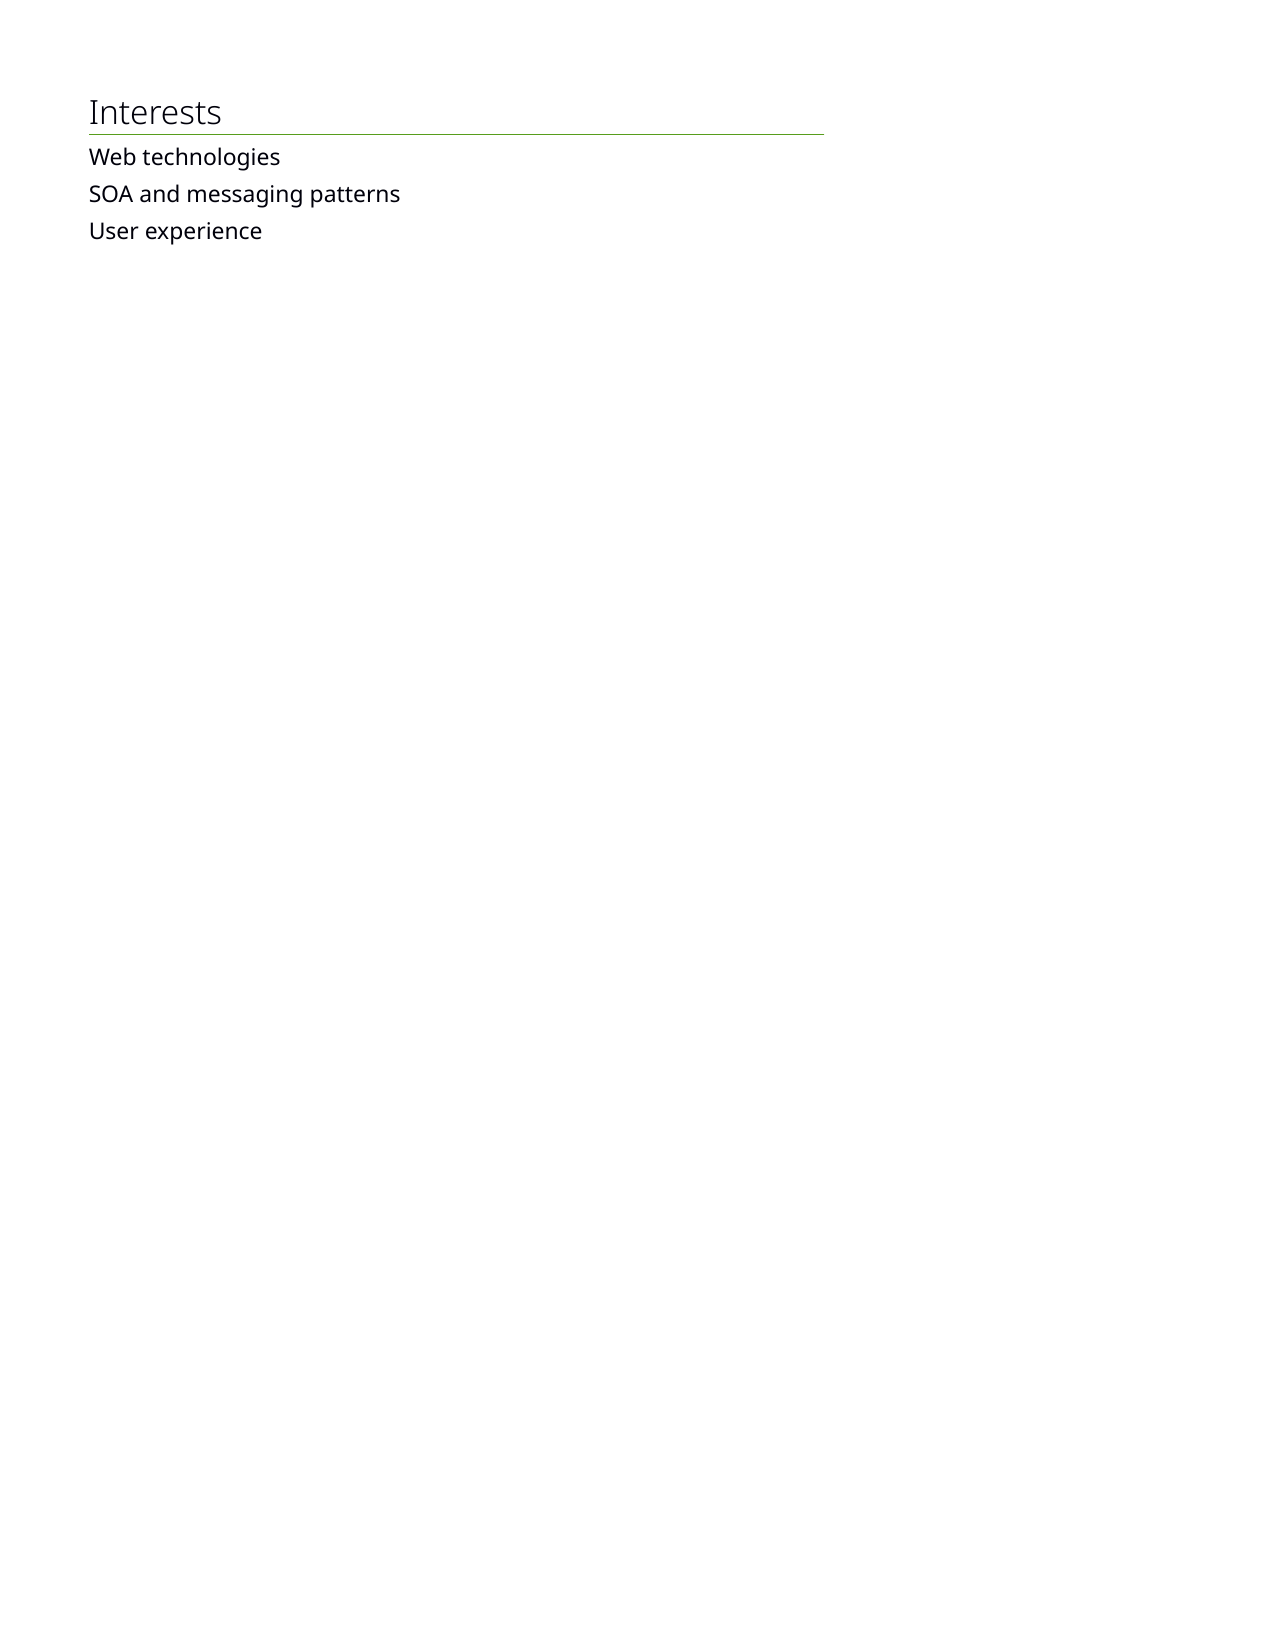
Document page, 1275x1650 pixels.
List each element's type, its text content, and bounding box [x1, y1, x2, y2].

subtitle Interests [88, 88, 824, 135]
text User experience [88, 215, 824, 247]
text SOA and messaging patterns [88, 178, 824, 209]
text Web technologies [88, 141, 824, 172]
